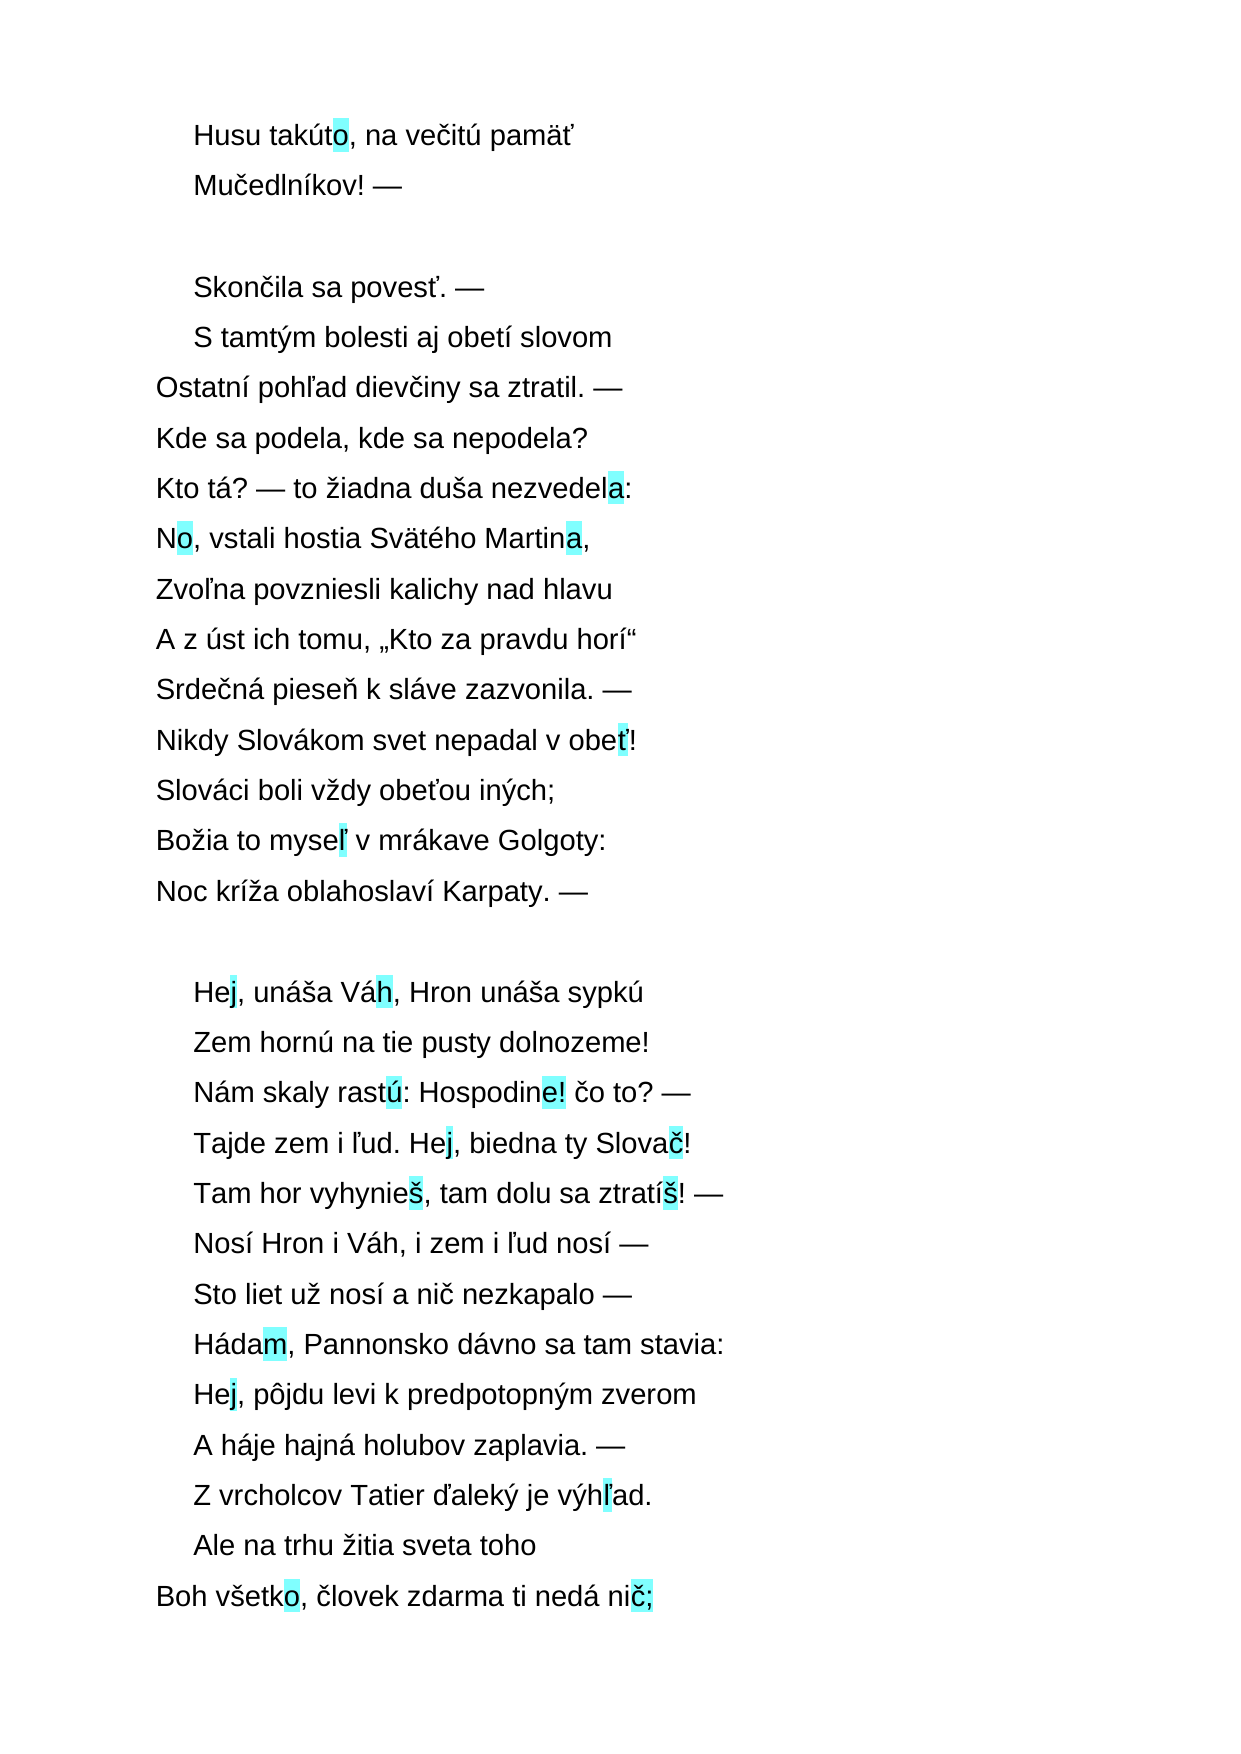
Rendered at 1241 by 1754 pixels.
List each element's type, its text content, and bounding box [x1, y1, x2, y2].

text Zem hornú na tie pusty dolnozeme! [156, 1025, 1084, 1059]
text Slováci boli vždy obeťou iných; [156, 773, 1084, 806]
text Sto liet už nosí a nič nezkapalo — [156, 1277, 1084, 1310]
text Hej, unáša Váh, Hron unáša sypkú [156, 975, 1084, 1008]
text Hej, pôjdu levi k predpotopným zverom [156, 1377, 1084, 1411]
text Ale na trhu žitia sveta toho [156, 1528, 1084, 1562]
text Tajde zem i ľud. Hej, biedna ty Slovač! [156, 1126, 1084, 1159]
text A háje hajná holubov zaplavia. — [156, 1428, 1084, 1461]
text Mučedlníkov! — [156, 168, 1084, 202]
text Husu takúto, na večitú pamäť [156, 118, 1084, 152]
text Srdečná pieseň k sláve zazvonila. — [156, 672, 1084, 706]
text S tamtým bolesti aj obetí slovom [156, 320, 1084, 354]
text A z úst ich tomu, „Kto za pravdu horí“ [156, 622, 1084, 656]
text Nám skaly rastú: Hospodine! čo to? — [156, 1076, 1084, 1109]
text Nikdy Slovákom svet nepadal v obeť! [156, 723, 1084, 756]
text Kde sa podela, kde sa nepodela? [156, 421, 1084, 454]
text Skončila sa povesť. — [156, 270, 1084, 303]
text Boh všetko, človek zdarma ti nedá nič; [156, 1579, 1084, 1612]
text Božia to myseľ v mrákave Golgoty: [156, 823, 1084, 857]
text Ostatní pohľad dievčiny sa ztratil. — [156, 370, 1084, 404]
text Hádam, Pannonsko dávno sa tam stavia: [156, 1327, 1084, 1361]
text Kto tá? — to žiadna duša nezvedela: [156, 471, 1084, 504]
text Zvoľna povzniesli kalichy nad hlavu [156, 572, 1084, 605]
text No, vstali hostia Svätého Martina, [156, 521, 1084, 555]
text Nosí Hron i Váh, i zem i ľud nosí — [156, 1226, 1084, 1260]
text Z vrcholcov Tatier ďaleký je výhľad. [156, 1478, 1084, 1512]
text Noc kríža oblahoslaví Karpaty. — [156, 873, 1084, 907]
text Tam hor vyhynieš, tam dolu sa ztratíš! — [156, 1176, 1084, 1210]
